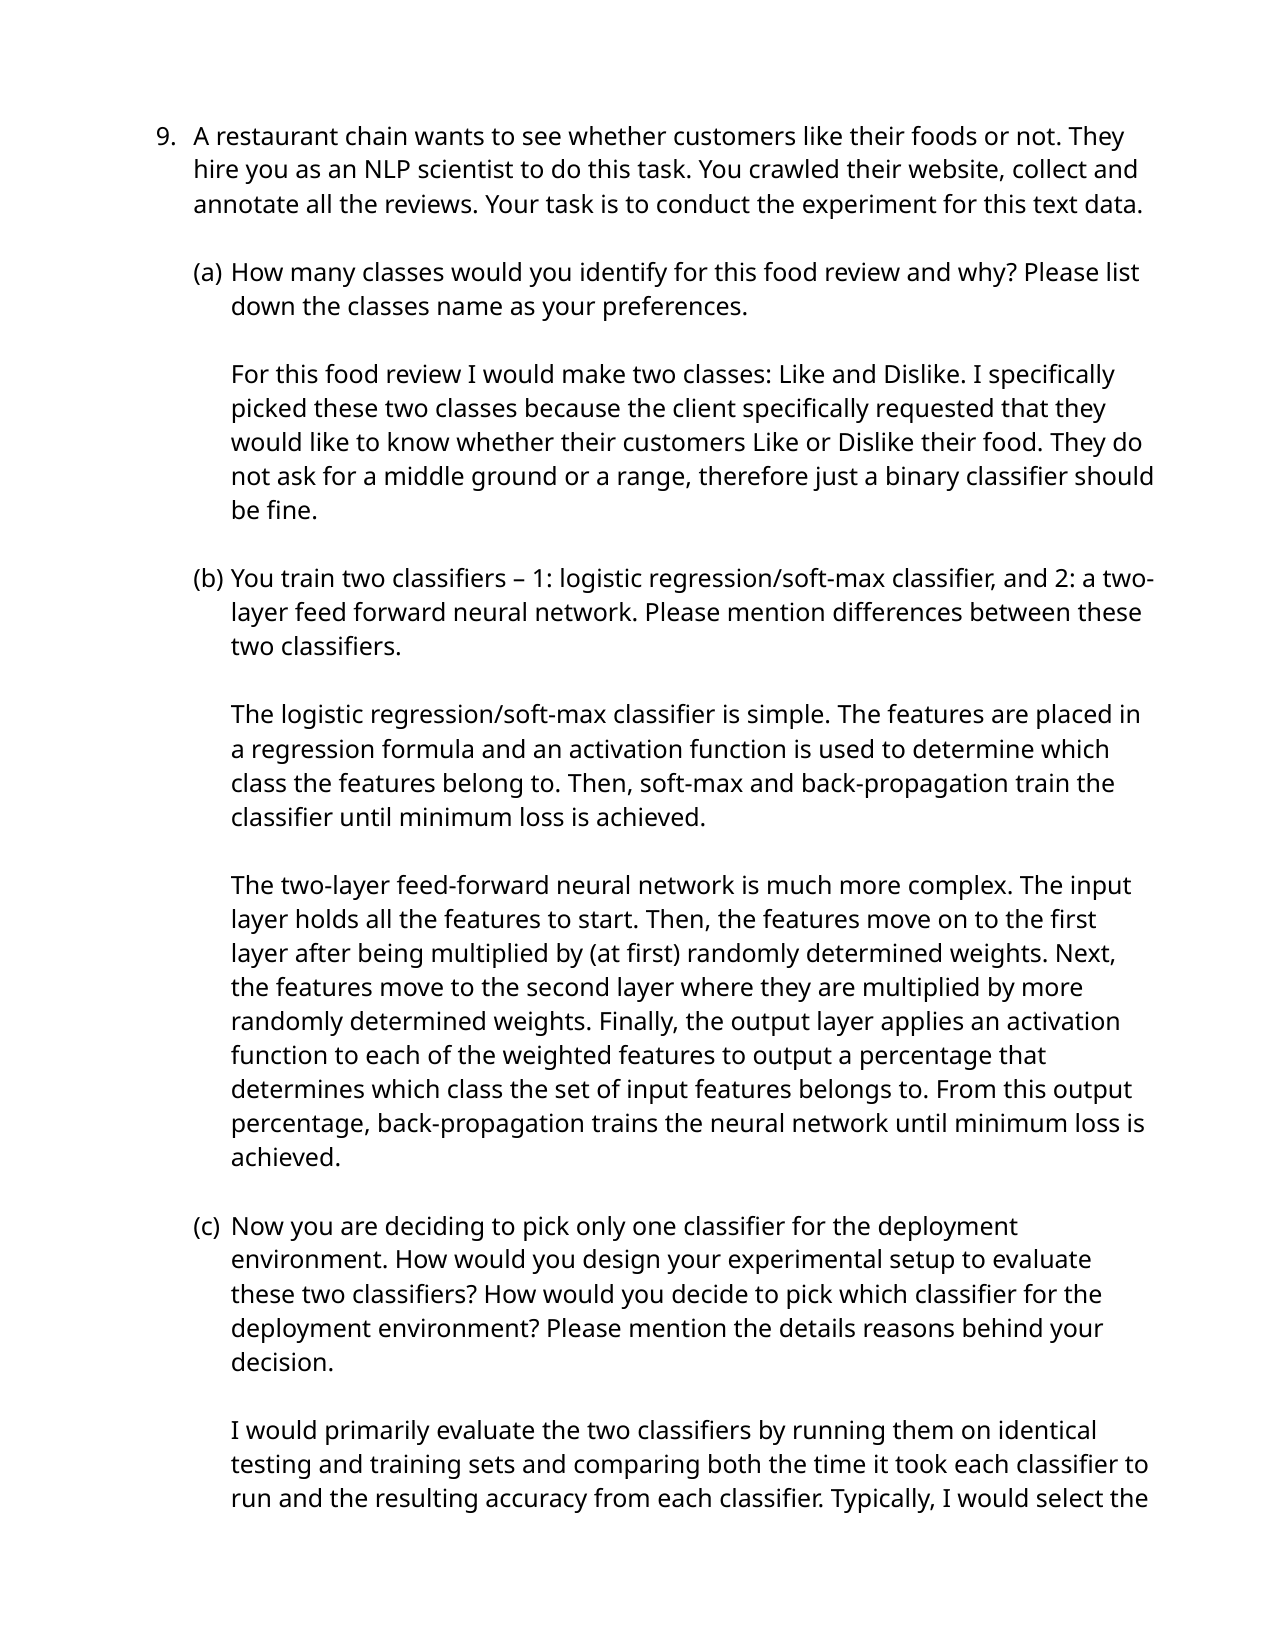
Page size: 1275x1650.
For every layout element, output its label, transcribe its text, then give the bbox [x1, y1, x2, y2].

list Now you are deciding to pick only one classifier for the deployment environment. How would you design your experimental setup to evaluate these two classifiers? How would you decide to pick which classifier for the deployment environment? Please mention the details reasons behind your decision. I would primarily evaluate the two classifiers by running them on identical testing and training sets and comparing both the time it took each classifier to run and the resulting accuracy from each classifier. Typically, I would select the [193, 1208, 1157, 1515]
list How many classes would you identify for this food review and why? Please list down the classes name as your preferences. For this food review I would make two classes: Like and Dislike. I specifically picked these two classes because the client specifically requested that they would like to know whether their customers Like or Dislike their food. They do not ask for a middle ground or a range, therefore just a binary classifier should be fine. [193, 254, 1157, 561]
list A restaurant chain wants to see whether customers like their foods or not. They hire you as an NLP scientist to do this task. You crawled their website, collect and annotate all the reviews. Your task is to conduct the experiment for this text data. [156, 118, 1157, 254]
list You train two classifiers – 1: logistic regression/soft-max classifier, and 2: a two-layer feed forward neural network. Please mention differences between these two classifiers. The logistic regression/soft-max classifier is simple. The features are placed in a regression formula and an activation function is used to determine which class the features belong to. Then, soft-max and back-propagation train the classifier until minimum loss is achieved. The two-layer feed-forward neural network is much more complex. The input layer holds all the features to start. Then, the features move on to the first layer after being multiplied by (at first) randomly determined weights. Next, the features move to the second layer where they are multiplied by more randomly determined weights. Finally, the output layer applies an activation function to each of the weighted features to output a percentage that determines which class the set of input features belongs to. From this output percentage, back-propagation trains the neural network until minimum loss is achieved. [193, 561, 1157, 1208]
